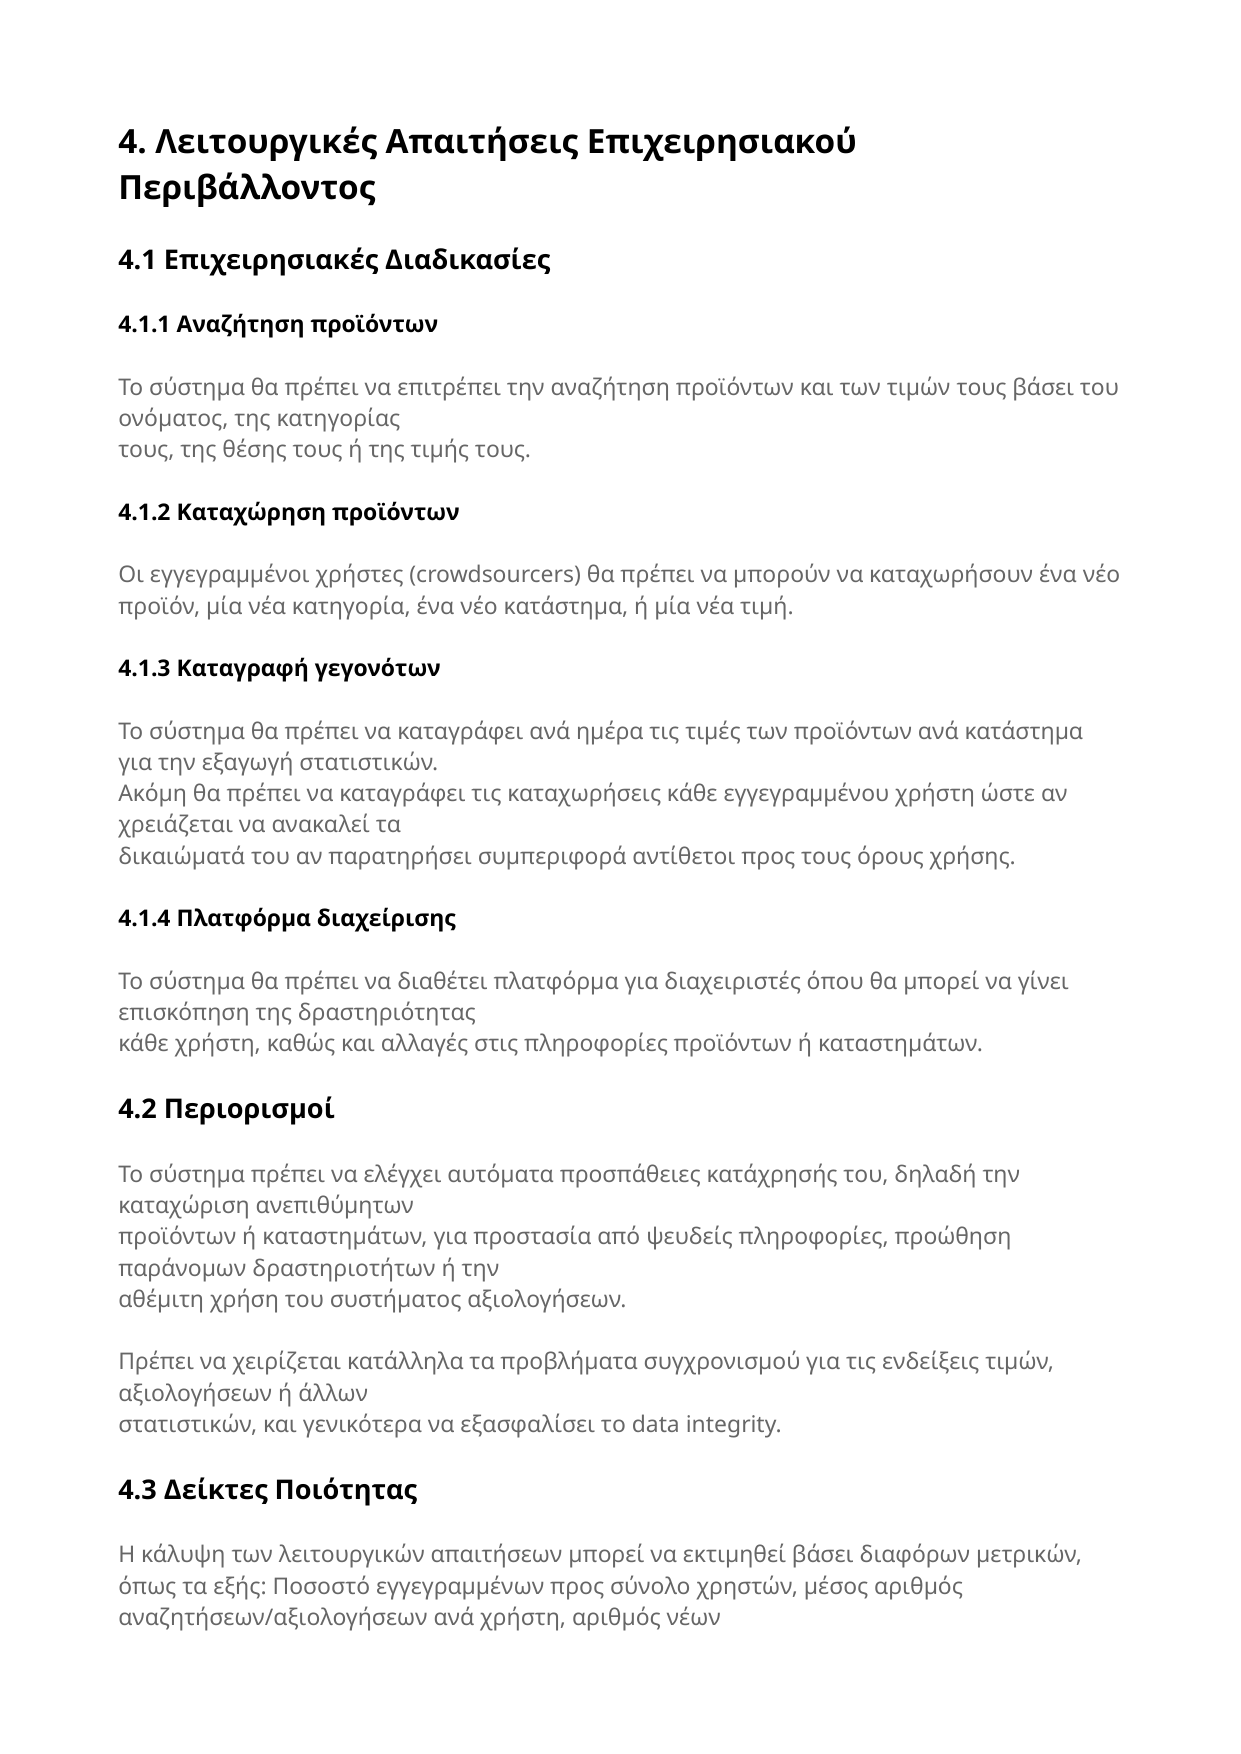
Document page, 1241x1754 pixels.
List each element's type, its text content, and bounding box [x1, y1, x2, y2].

text 4.3 Δείκτες Ποιότητας [118, 1470, 1122, 1507]
text Το σύστημα θα πρέπει να επιτρέπει την αναζήτηση προϊόντων και των τιμών τους βάσει του ονόματος, της κατηγορίας [118, 371, 1122, 433]
text Ακόμη θα πρέπει να καταγράφει τις καταχωρήσεις κάθε εγγεγραμμένου χρήστη ώστε αν χρειάζεται να ανακαλεί τα [118, 777, 1122, 839]
text 4.1.1 Αναζήτηση προϊόντων [118, 308, 1122, 339]
text Το σύστημα θα πρέπει να καταγράφει ανά ημέρα τις τιμές των προϊόντων ανά κατάστημα για την εξαγωγή στατιστικών. [118, 714, 1122, 777]
text κάθε χρήστη, καθώς και αλλαγές στις πληροφορίες προϊόντων ή καταστημάτων. [118, 1027, 1122, 1058]
text 4.1 Επιχειρησιακές Διαδικασίες [118, 240, 1122, 277]
text Η κάλυψη των λειτουργικών απαιτήσεων μπορεί να εκτιμηθεί βάσει διαφόρων μετρικών, όπως τα εξής: Ποσοστό εγγεγραμμένων προς σύνολο χρηστών, μέσος αριθμός αναζητήσεων/αξιολογήσεων ανά χρήστη, αριθμός νέων [118, 1538, 1122, 1632]
text τους, της θέσης τους ή της τιμής τους. [118, 433, 1122, 464]
text Το σύστημα θα πρέπει να διαθέτει πλατφόρμα για διαχειριστές όπου θα μπορεί να γίνει επισκόπηση της δραστηριότητας [118, 964, 1122, 1027]
text Οι εγγεγραμμένοι χρήστες (crowdsourcers) θα πρέπει να μπορούν να καταχωρήσουν ένα νέο προϊόν, μία νέα κατηγορία, ένα νέο κατάστημα, ή μία νέα τιμή. [118, 558, 1122, 621]
text 4.1.3 Καταγραφή γεγονότων [118, 652, 1122, 683]
text 4.1.2 Καταχώρηση προϊόντων [118, 496, 1122, 527]
text δικαιώματά του αν παρατηρήσει συμπεριφορά αντίθετοι προς τους όρους χρήσης. [118, 839, 1122, 871]
text 4.2 Περιορισμοί [118, 1089, 1122, 1126]
text αθέμιτη χρήση του συστήματος αξιολογήσεων. [118, 1283, 1122, 1314]
text προϊόντων ή καταστημάτων, για προστασία από ψευδείς πληροφορίες, προώθηση παράνομων δραστηριοτήτων ή την [118, 1220, 1122, 1283]
text 4.1.4 Πλατφόρμα διαχείρισης [118, 902, 1122, 933]
text στατιστικών, και γενικότερα να εξασφαλίσει το data integrity. [118, 1408, 1122, 1439]
text Πρέπει να χειρίζεται κατάλληλα τα προβλήματα συγχρονισμού για τις ενδείξεις τιμών, αξιολογήσεων ή άλλων [118, 1345, 1122, 1408]
text Το σύστημα πρέπει να ελέγχει αυτόματα προσπάθειες κατάχρησής του, δηλαδή την καταχώριση ανεπιθύμητων [118, 1158, 1122, 1220]
text 4. Λειτουργικές Απαιτήσεις Επιχειρησιακού Περιβάλλοντος [118, 118, 1122, 209]
